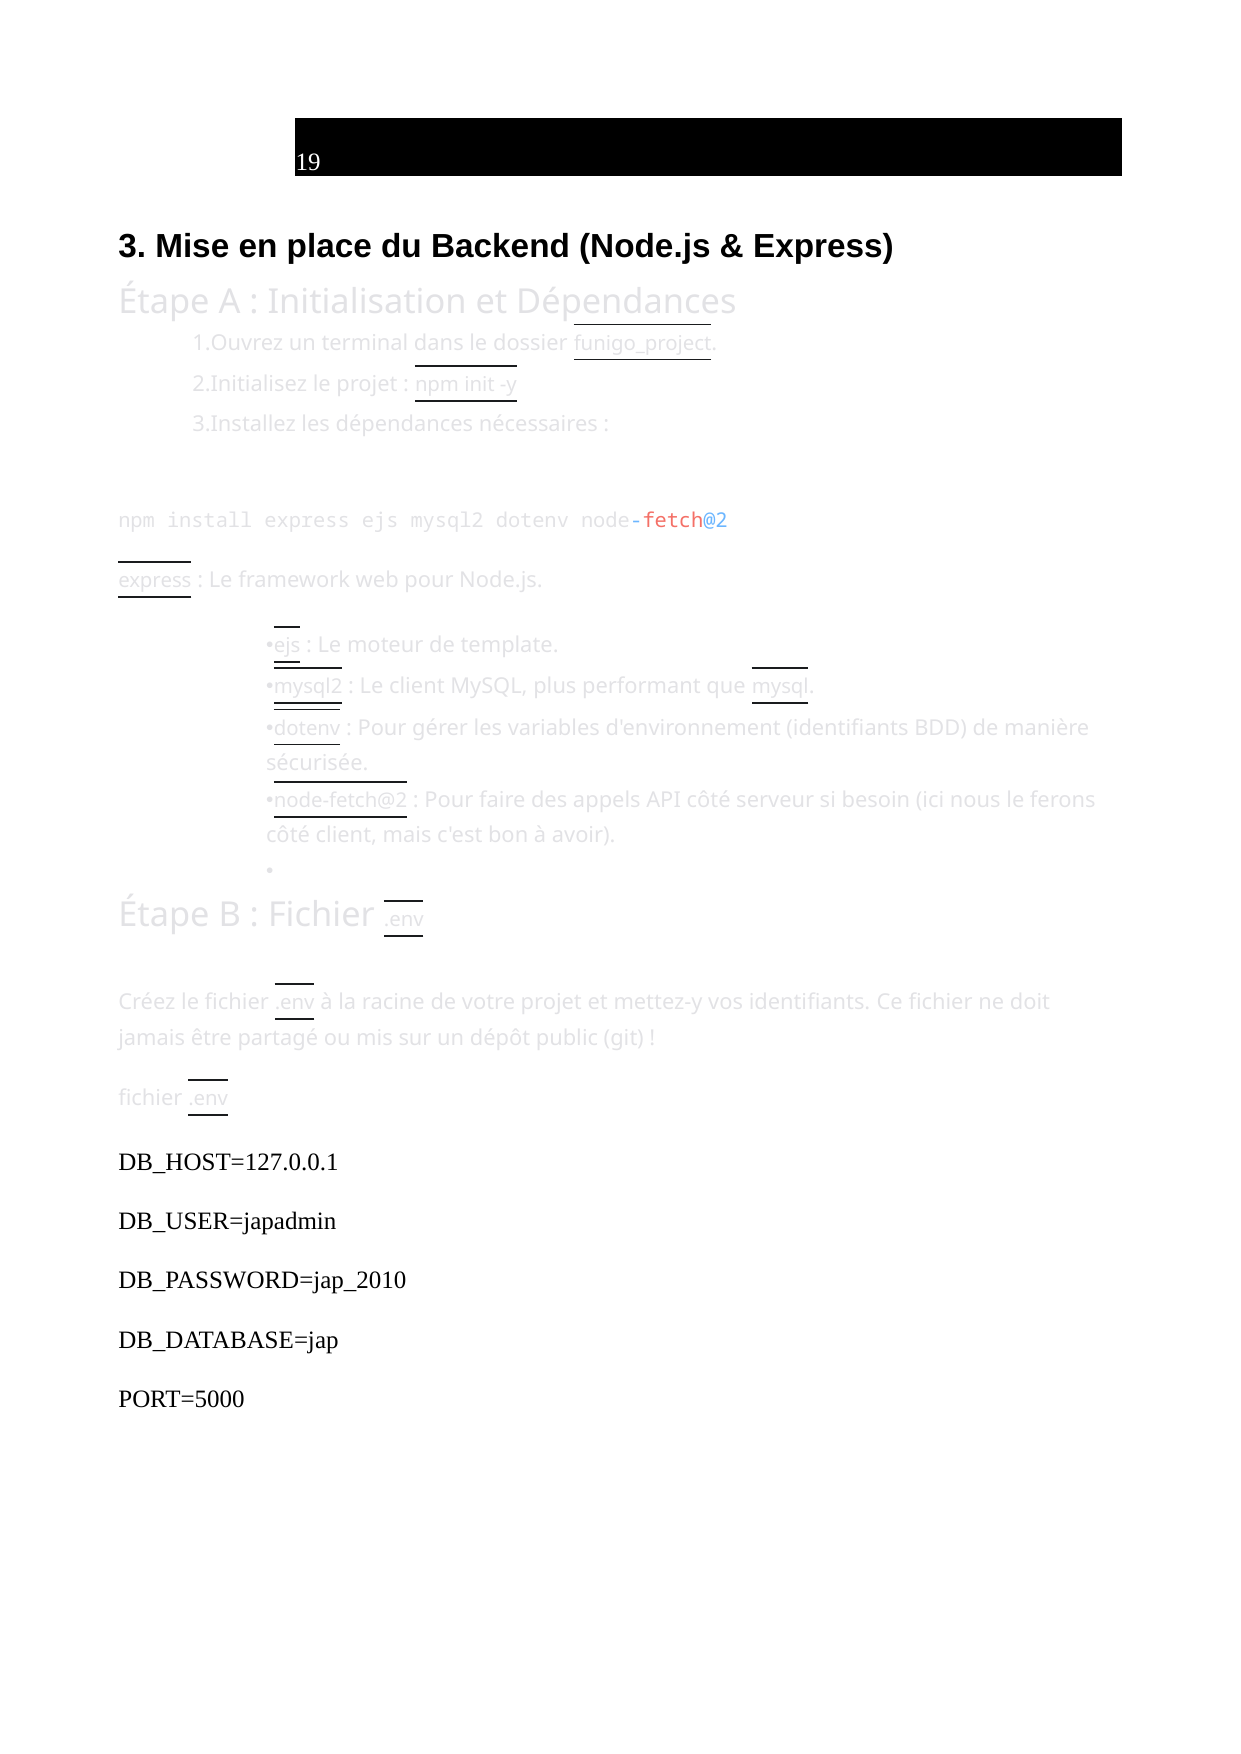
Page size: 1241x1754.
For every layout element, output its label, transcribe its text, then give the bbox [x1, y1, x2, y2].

text npm install express ejs mysql2 dotenv node-fetch@2 [118, 502, 1122, 533]
text DB_PASSWORD=jap_2010 [118, 1263, 1122, 1294]
list dotenv : Pour gérer les variables d'environnement (identifiants BDD) de manière sécurisée. [118, 709, 1122, 777]
list ejs : Le moteur de template. [118, 626, 1122, 663]
list Initialisez le projet : npm init -y [118, 365, 1122, 402]
text Créez le fichier .env à la racine de votre projet et mettez-y vos identifiants. Ce fichier ne doit jamais être partagé ou mis sur un dépôt public (git) ! [118, 983, 1122, 1051]
text fichier .env [118, 1079, 1122, 1116]
list Ouvrez un terminal dans le dossier funigo_project. [118, 324, 1122, 360]
text PORT=5000 [118, 1382, 1122, 1413]
subtitle 3. Mise en place du Backend (Node.js & Express) [118, 226, 1122, 264]
text DB_USER=japadmin [118, 1203, 1122, 1235]
subtitle Étape B : Fichier .env [118, 890, 1122, 937]
list mysql2 : Le client MySQL, plus performant que mysql. [118, 667, 1122, 704]
list Installez les dépendances nécessaires : [118, 406, 1122, 438]
text DB_HOST=127.0.0.1 [118, 1144, 1122, 1175]
subtitle Étape A : Initialisation et Dépendances [118, 277, 1122, 324]
text DB_DATABASE=jap [118, 1322, 1122, 1353]
list node-fetch@2 : Pour faire des appels API côté serveur si besoin (ici nous le ferons côté client, mais c'est bon à avoir). [118, 781, 1122, 849]
text express : Le framework web pour Node.js. [118, 561, 1122, 598]
